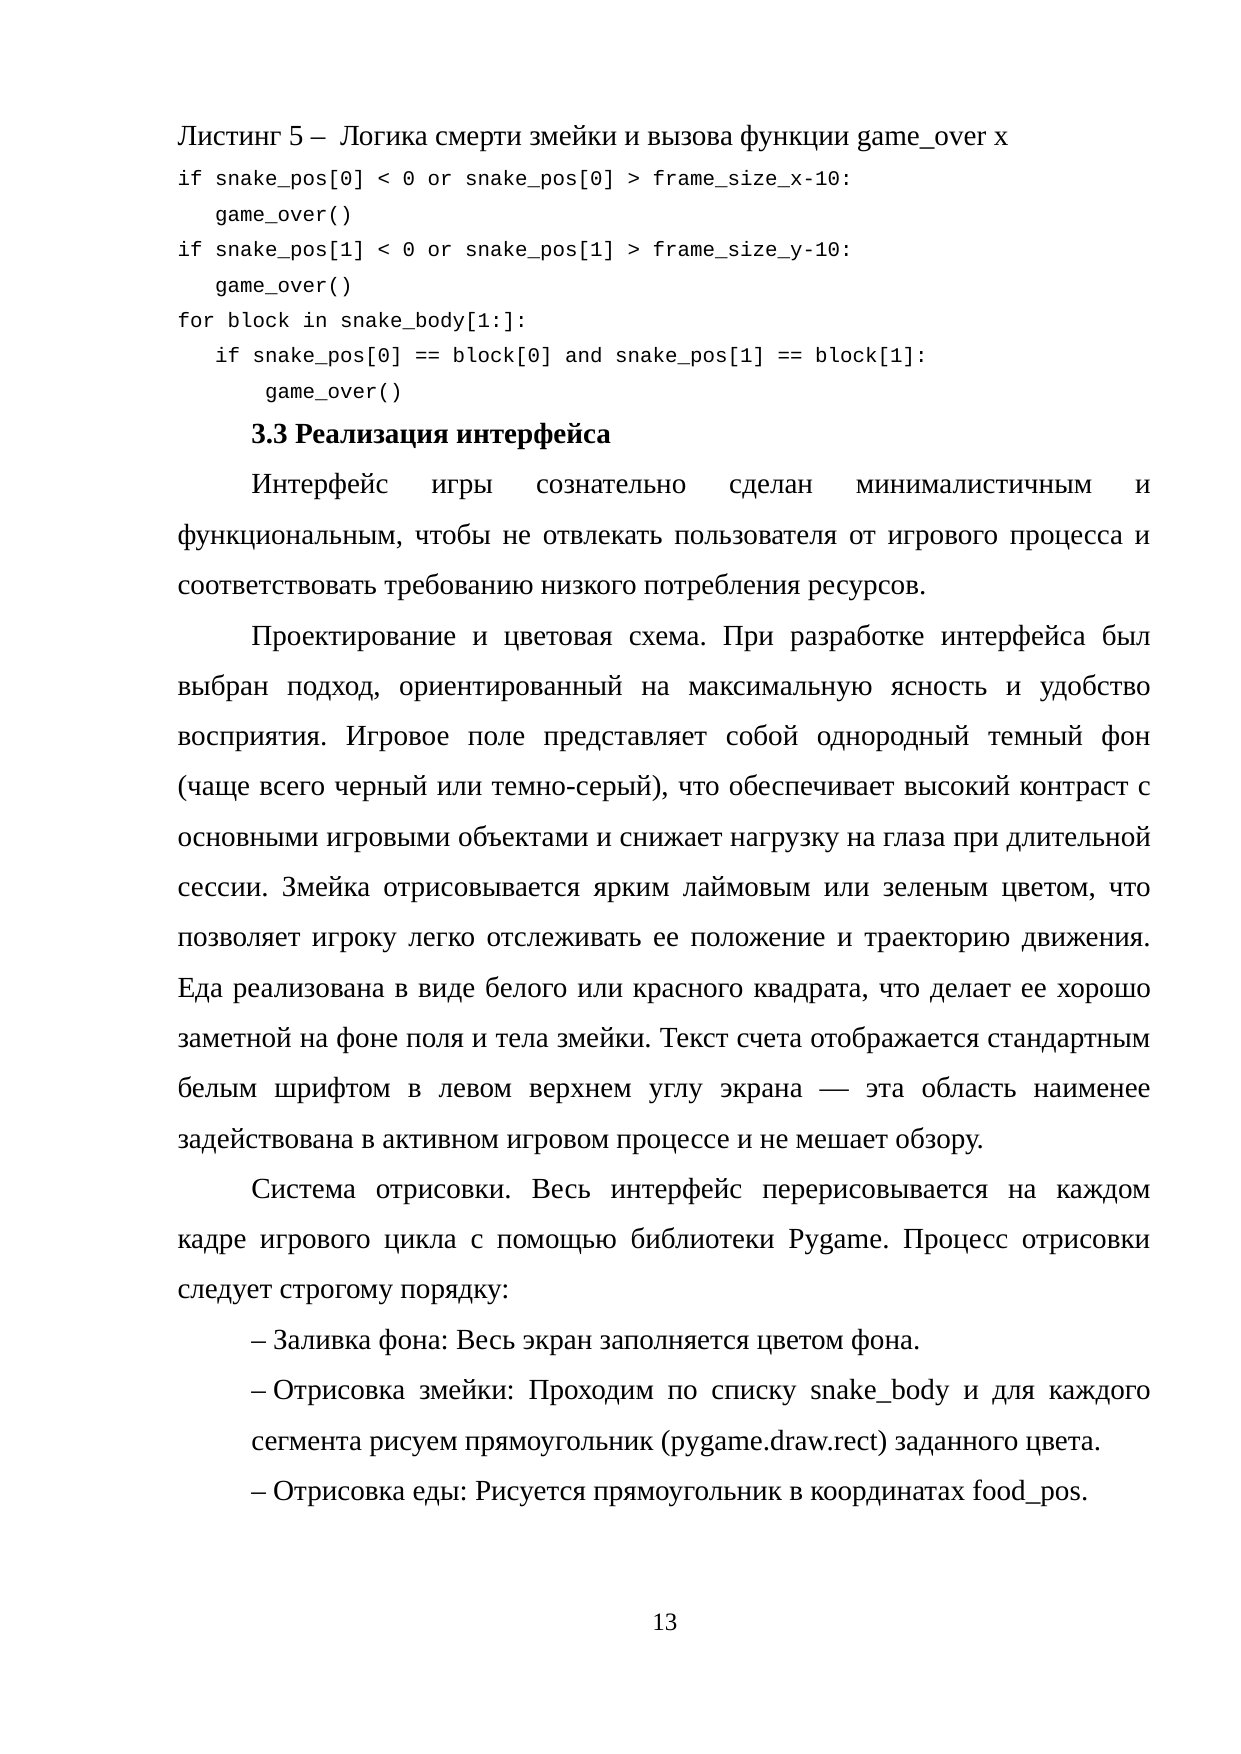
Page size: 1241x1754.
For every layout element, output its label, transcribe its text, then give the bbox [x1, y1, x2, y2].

text Система отрисовки. Весь интерфейс перерисовывается на каждом кадре игрового цикла с помощью библиотеки Pygame. Процесс отрисовки следует строгому порядку: [177, 1171, 1152, 1305]
text if snake_pos[1] < 0 or snake_pos[1] > frame_size_y-10: [177, 239, 1152, 263]
text if snake_pos[0] < 0 or snake_pos[0] > frame_size_x-10: [177, 168, 1152, 192]
list Заливка фона: Весь экран заполняется цветом фона. [251, 1322, 1152, 1356]
text game_over() [177, 204, 1152, 227]
text game_over() [177, 275, 1152, 298]
text Проектирование и цветовая схема. При разработке интерфейса был выбран подход, ориентированный на максимальную ясность и удобство восприятия. Игровое поле представляет собой однородный темный фон (чаще всего черный или темно-серый), что обеспечивает высокий контраст с основными игровыми объектами и снижает нагрузку на глаза при длительной сессии. Змейка отрисовывается ярким лаймовым или зеленым цветом, что позволяет игроку легко отслеживать ее положение и траекторию движения. Еда реализована в виде белого или красного квадрата, что делает ее хорошо заметной на фоне поля и тела змейки. Текст счета отображается стандартным белым шрифтом в левом верхнем углу экрана — эта область наименее задействована в активном игровом процессе и не мешает обзору. [177, 618, 1152, 1154]
text for block in snake_body[1:]: [177, 310, 1152, 334]
text if snake_pos[0] == block[0] and snake_pos[1] == block[1]: [177, 346, 1152, 369]
text game_over() [177, 381, 1152, 404]
list Логика смерти змейки и вызова функции game_over x [177, 118, 1152, 152]
list Отрисовка змейки: Проходим по списку snake_body и для каждого сегмента рисуем прямоугольник (pygame.draw.rect) заданного цвета. [251, 1372, 1152, 1456]
list Отрисовка еды: Рисуется прямоугольник в координатах food_pos. [251, 1473, 1152, 1506]
subtitle Реализация интерфейса [177, 416, 1152, 450]
text Интерфейс игры сознательно сделан минималистичным и функциональным, чтобы не отвлекать пользователя от игрового процесса и соответствовать требованию низкого потребления ресурсов. [177, 467, 1152, 601]
